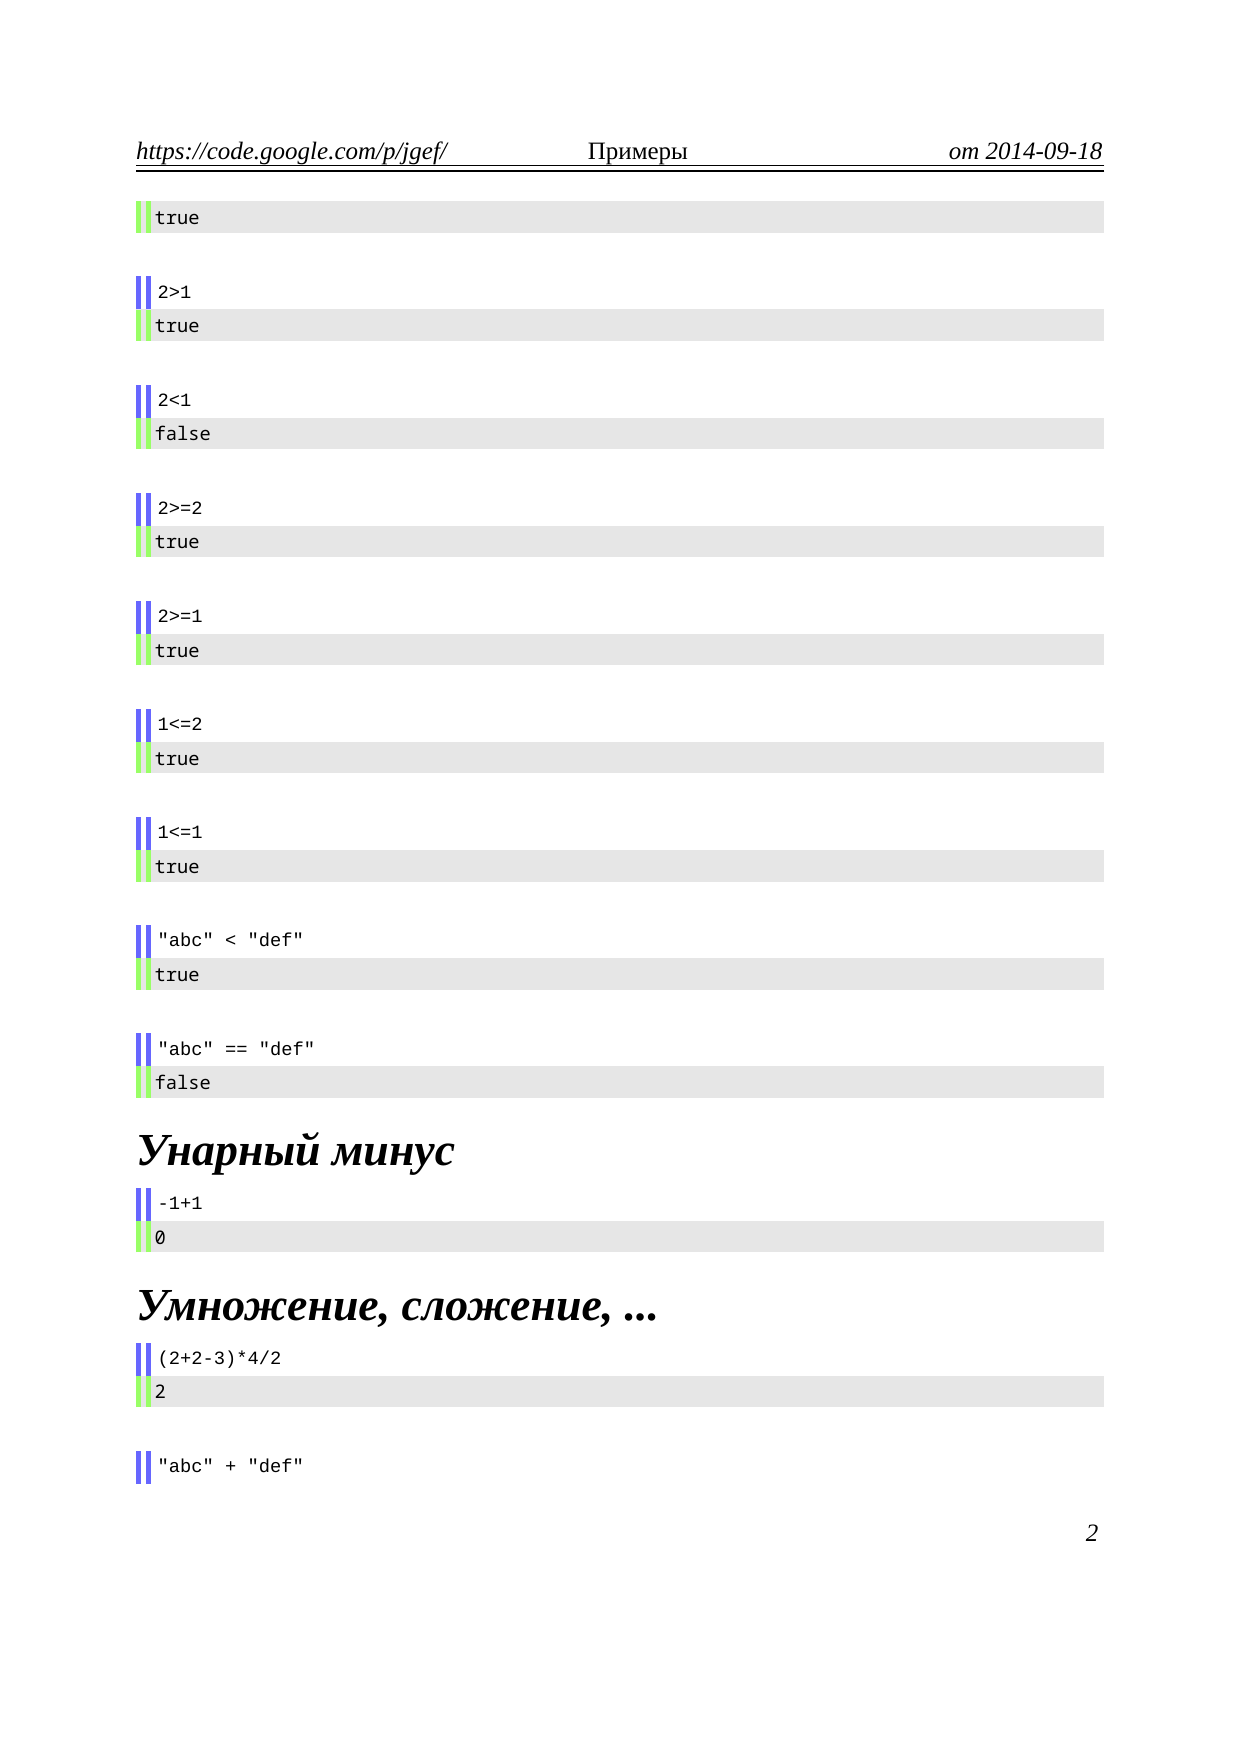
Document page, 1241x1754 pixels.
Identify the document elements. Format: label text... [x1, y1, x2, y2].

text 0 [151, 1221, 1104, 1252]
text [141, 1188, 146, 1221]
text "abc" + "def" [151, 1451, 1104, 1484]
text [141, 526, 146, 557]
text -1+1 [151, 1188, 1104, 1221]
text 2>=1 [151, 601, 1104, 634]
text true [151, 634, 1104, 665]
text [141, 709, 146, 742]
subtitle Унарный минус [136, 1123, 1104, 1176]
text (2+2-3)*4/2 [151, 1343, 1104, 1376]
text [137, 309, 146, 341]
text [141, 601, 146, 634]
text 2 [151, 1376, 1104, 1407]
subtitle Умножение, сложение, ... [136, 1277, 1104, 1330]
text [141, 201, 146, 233]
text [141, 1221, 146, 1252]
text 1<=1 [151, 817, 1104, 850]
text "abc" < "def" [151, 925, 1104, 958]
text 1<=2 [151, 709, 1104, 742]
text [141, 958, 146, 990]
text true [151, 742, 1104, 773]
text true [151, 201, 1104, 233]
text true [151, 526, 1104, 557]
text [141, 817, 146, 850]
text [141, 493, 146, 526]
text true [151, 850, 1104, 882]
text [141, 276, 146, 309]
text false [151, 1066, 1104, 1098]
text [141, 742, 146, 773]
text "abc" == "def" [151, 1033, 1104, 1066]
text [141, 850, 146, 882]
text [141, 1066, 146, 1098]
text false [151, 418, 1104, 449]
text 2>1 [151, 276, 1104, 309]
text [141, 634, 146, 665]
text true [151, 958, 1104, 990]
text [141, 418, 146, 449]
text 2>=2 [151, 493, 1104, 526]
text 2<1 [136, 384, 1104, 418]
text [141, 1376, 146, 1407]
text true [147, 309, 1104, 341]
